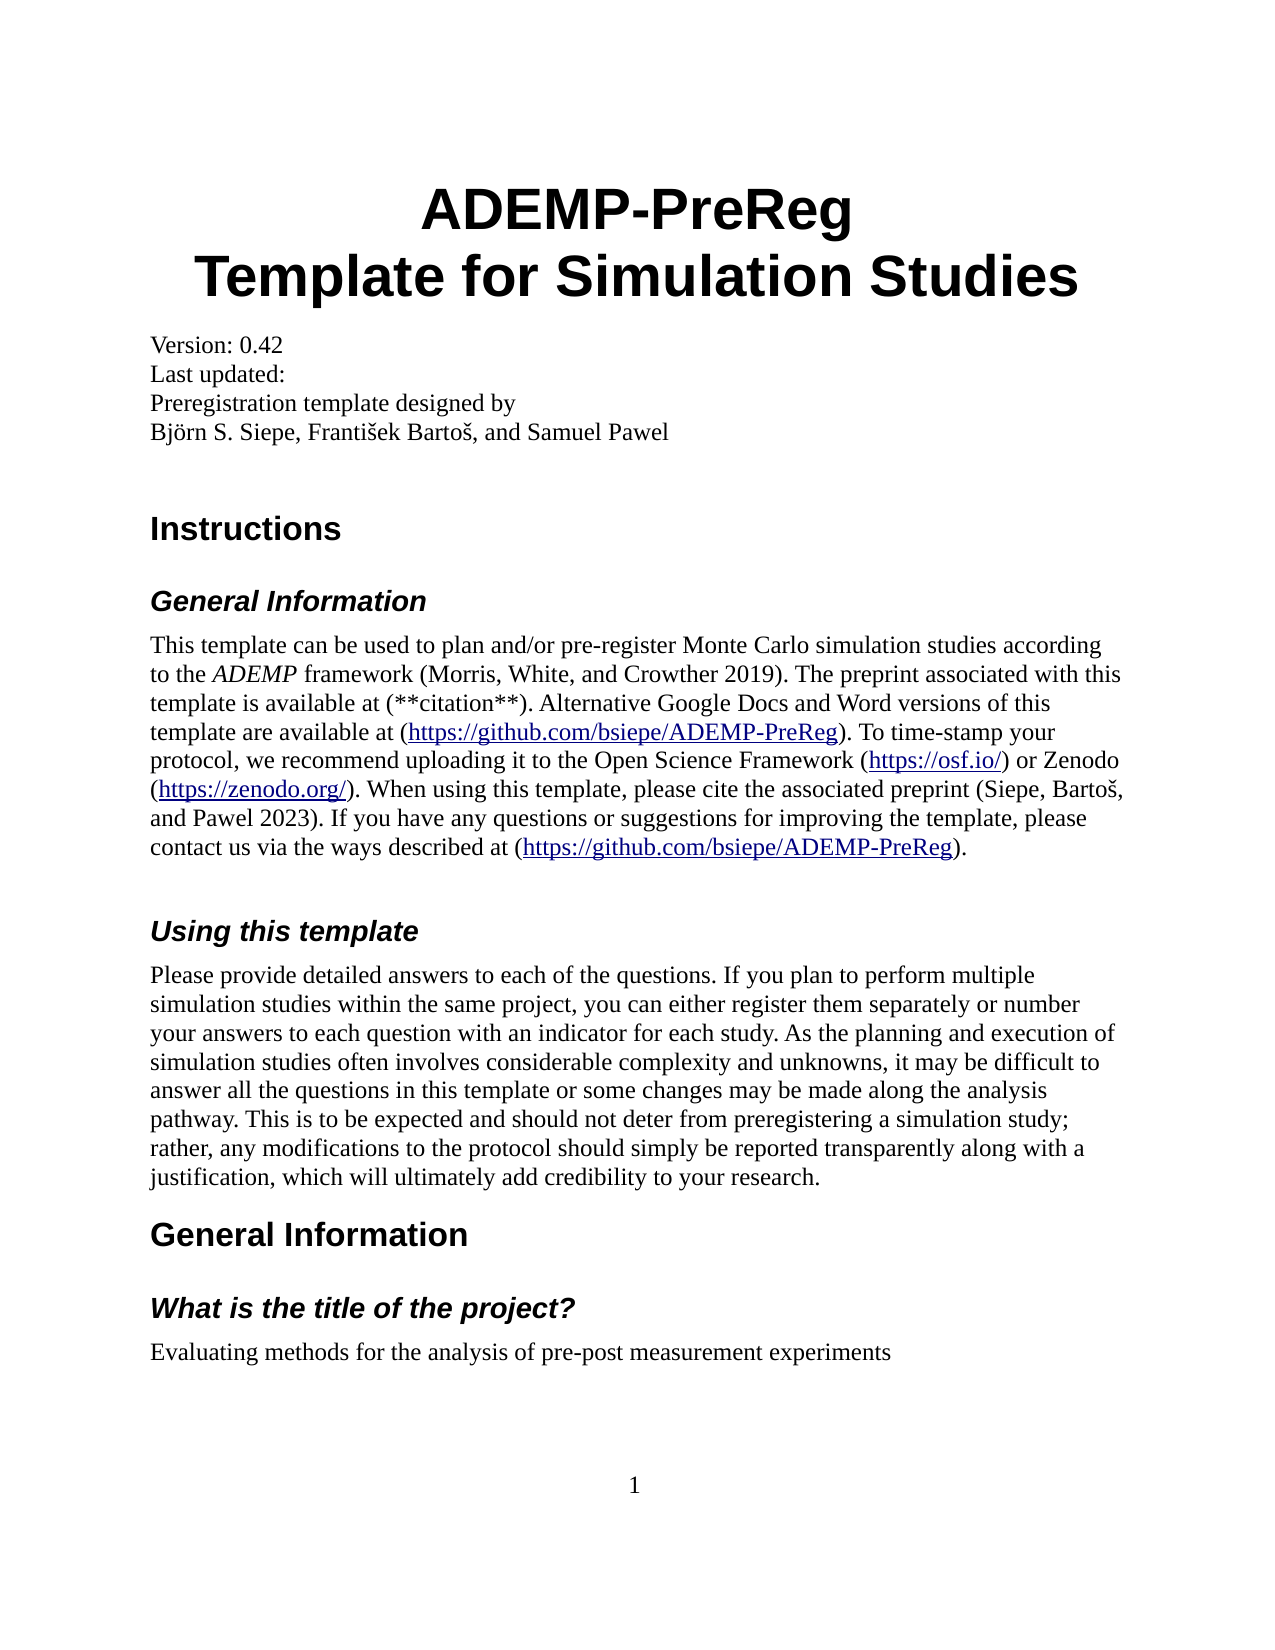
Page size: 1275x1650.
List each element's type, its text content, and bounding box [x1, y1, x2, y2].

subtitle What is the title of the project? [150, 1291, 1125, 1325]
title ADEMP-PreReg Template for Simulation Studies [150, 175, 1125, 309]
subtitle Using this template [150, 914, 1125, 948]
subtitle Instructions [150, 508, 1125, 547]
subtitle General Information [150, 584, 1125, 618]
text Version: 0.42 Last updated: Preregistration template designed by Björn S. Siepe, František Bartoš, and Samuel Pawel [150, 331, 1125, 474]
text This template can be used to plan and/or pre-register Monte Carlo simulation studies according to the ADEMP framework (Morris, White, and Crowther 2019). The preprint associated with this template is available at (**citation**). Alternative Google Docs and Word versions of this template are available at (https://github.com/bsiepe/ADEMP-PreReg). To time-stamp your protocol, we recommend uploading it to the Open Science Framework (https://osf.io/) or Zenodo (https://zenodo.org/). When using this template, please cite the associated preprint (Siepe, Bartoš, and Pawel 2023). If you have any questions or suggestions for improving the template, please contact us via the ways described at (https://github.com/bsiepe/ADEMP-PreReg). [150, 631, 1125, 889]
subtitle General Information [150, 1215, 1125, 1254]
text Please provide detailed answers to each of the questions. If you plan to perform multiple simulation studies within the same project, you can either register them separately or number your answers to each question with an indicator for each study. As the planning and execution of simulation studies often involves considerable complexity and unknowns, it may be difficult to answer all the questions in this template or some changes may be made along the analysis pathway. This is to be expected and should not deter from preregistering a simulation study; rather, any modifications to the protocol should simply be reported transparently along with a justification, which will ultimately add credibility to your research. [150, 960, 1125, 1190]
text Evaluating methods for the analysis of pre-post measurement experiments [150, 1337, 1125, 1366]
